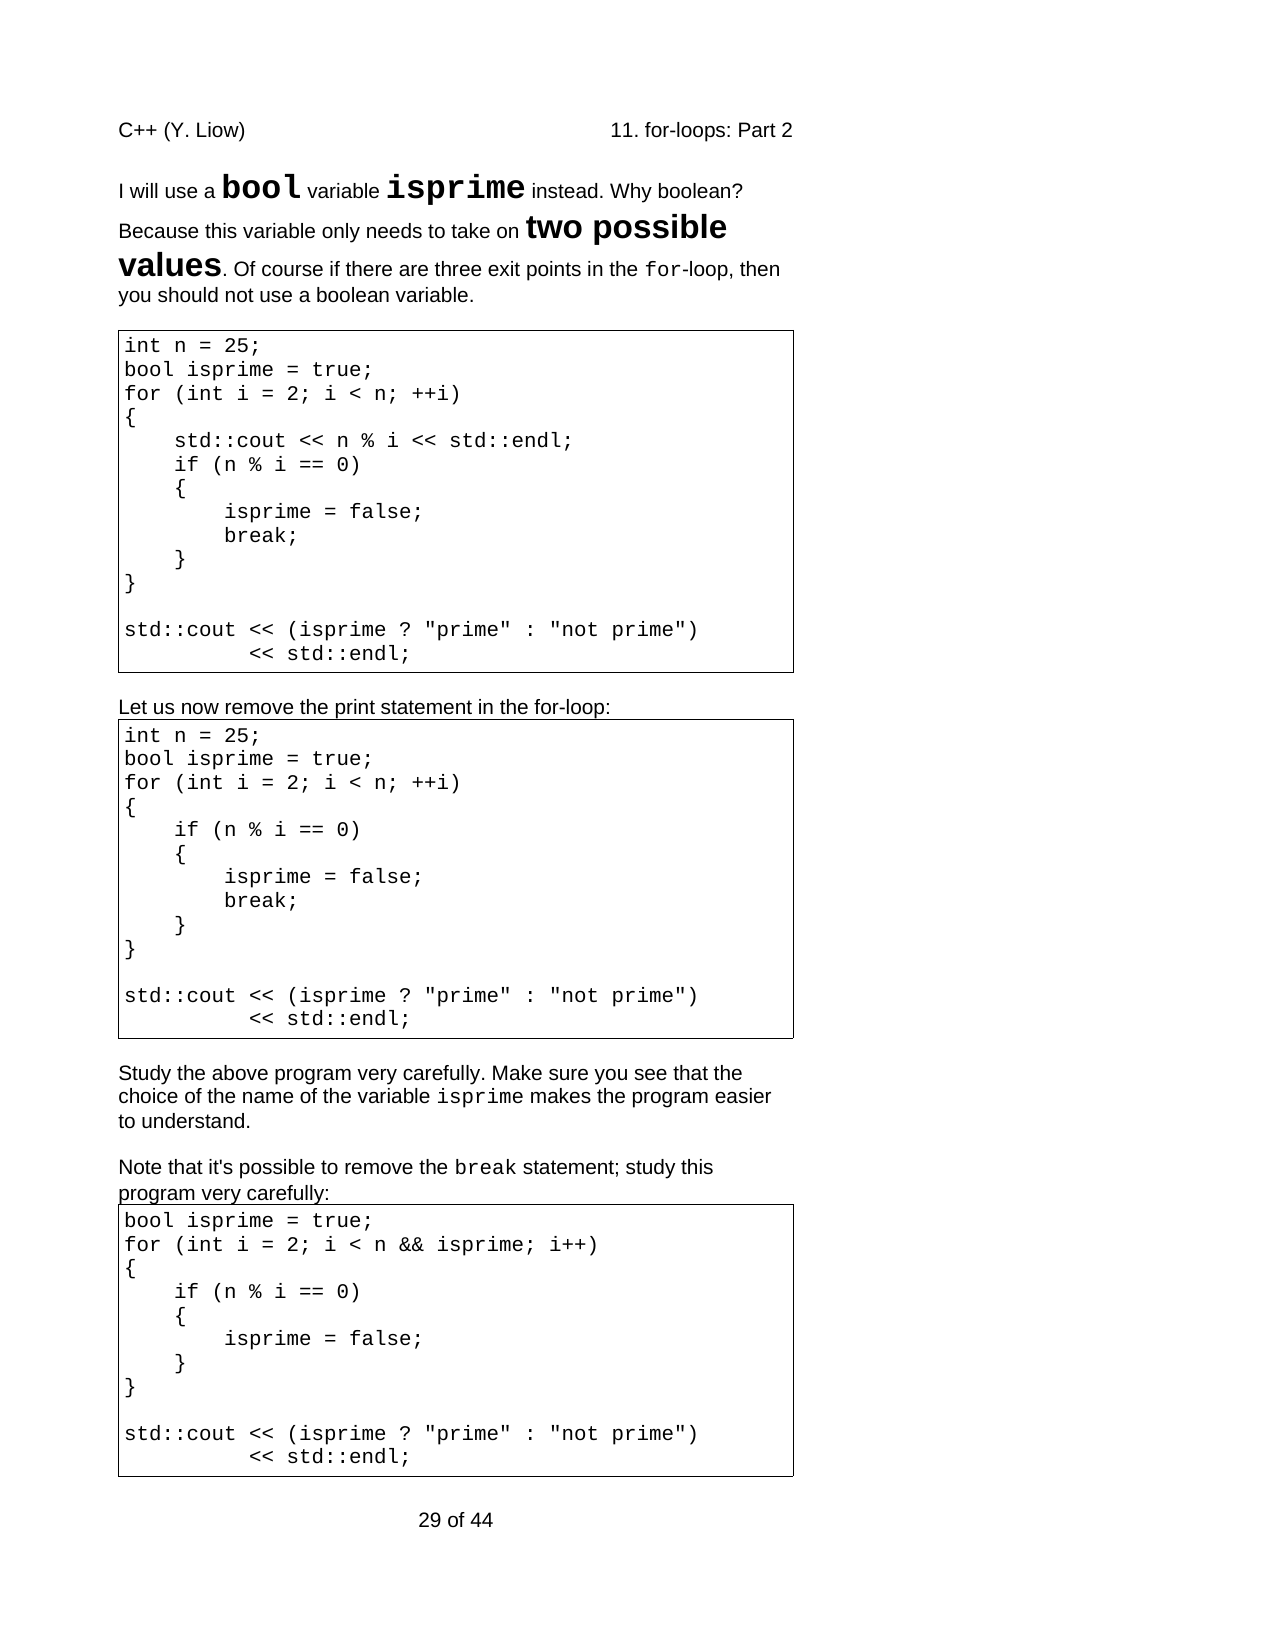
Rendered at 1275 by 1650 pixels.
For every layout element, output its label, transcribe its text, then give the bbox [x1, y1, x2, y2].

text Let us now remove the print statement in the for-loop: [118, 696, 793, 719]
table_header bool isprime = true; for (int i = 2; i < n && isprime; i++) { if (n % i == 0) { isprime = false; } } std::cout << (isprime ? "prime" : "not prime") << std::endl; [119, 1205, 793, 1476]
table_header int n = 25; bool isprime = true; for (int i = 2; i < n; ++i) { std::cout << n % i << std::endl; if (n % i == 0) { isprime = false; break; } } std::cout << (isprime ? "prime" : "not prime") << std::endl; [119, 331, 793, 672]
text I will use a bool variable isprime instead. Why boolean? Because this variable only needs to take on two possible values. Of course if there are three exit points in the for-loop, then you should not use a boolean variable. [118, 171, 793, 306]
text Study the above program very carefully. Make sure you see that the choice of the name of the variable isprime makes the program easier to understand. [118, 1061, 793, 1133]
text Note that it's possible to remove the break statement; study this program very carefully: [118, 1156, 793, 1204]
table_header int n = 25; bool isprime = true; for (int i = 2; i < n; ++i) { if (n % i == 0) { isprime = false; break; } } std::cout << (isprime ? "prime" : "not prime") << std::endl; [119, 720, 793, 1038]
